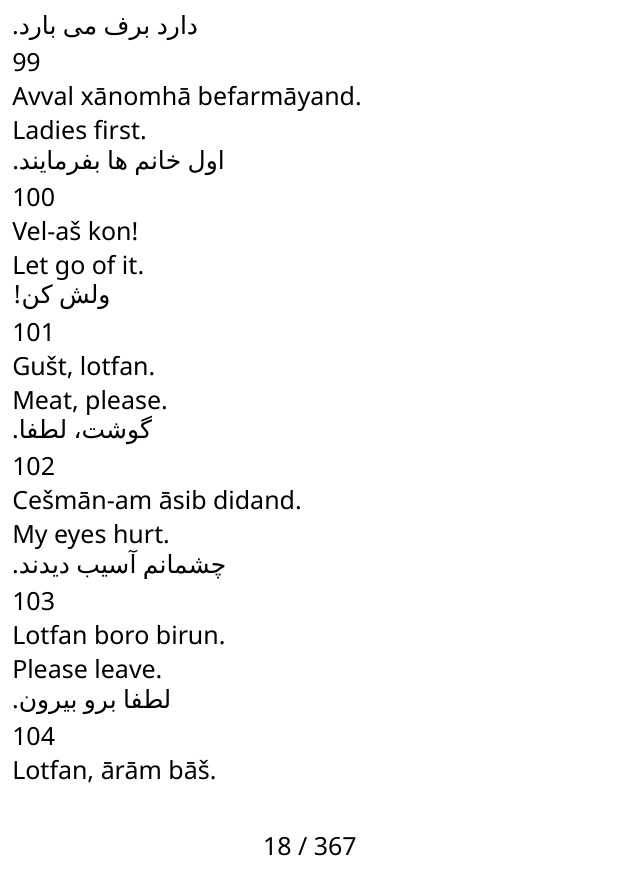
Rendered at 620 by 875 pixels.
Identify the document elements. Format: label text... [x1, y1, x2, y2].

text ولش کن! [12, 282, 607, 314]
text Lotfan boro birun. [12, 618, 607, 652]
text 101 [12, 314, 607, 348]
text Cešmān-am āsib didand. [12, 483, 607, 517]
text گوشت، لطفا. [12, 416, 607, 449]
text اول خانم ها بفرمایند. [12, 147, 607, 179]
text Ladies first. [12, 113, 607, 147]
text Meat, please. [12, 382, 607, 416]
text 103 [12, 584, 607, 618]
text لطفا برو بیرون. [12, 686, 607, 718]
text Avval xānom‌hā befarmāyand. [12, 79, 607, 113]
text Please leave. [12, 652, 607, 686]
text 100 [12, 179, 607, 213]
text My eyes hurt. [12, 517, 607, 551]
text چشمانم آسیب دیدند. [12, 551, 607, 584]
text Gušt, lotfan. [12, 348, 607, 382]
text 104 [12, 718, 607, 753]
text 102 [12, 449, 607, 483]
text Let go of it. [12, 247, 607, 282]
text 99 [12, 44, 607, 79]
text Lotfan, ārām bāš. [12, 753, 607, 787]
text دارد برف می بارد. [12, 12, 607, 44]
text Vel-aš kon! [12, 213, 607, 247]
